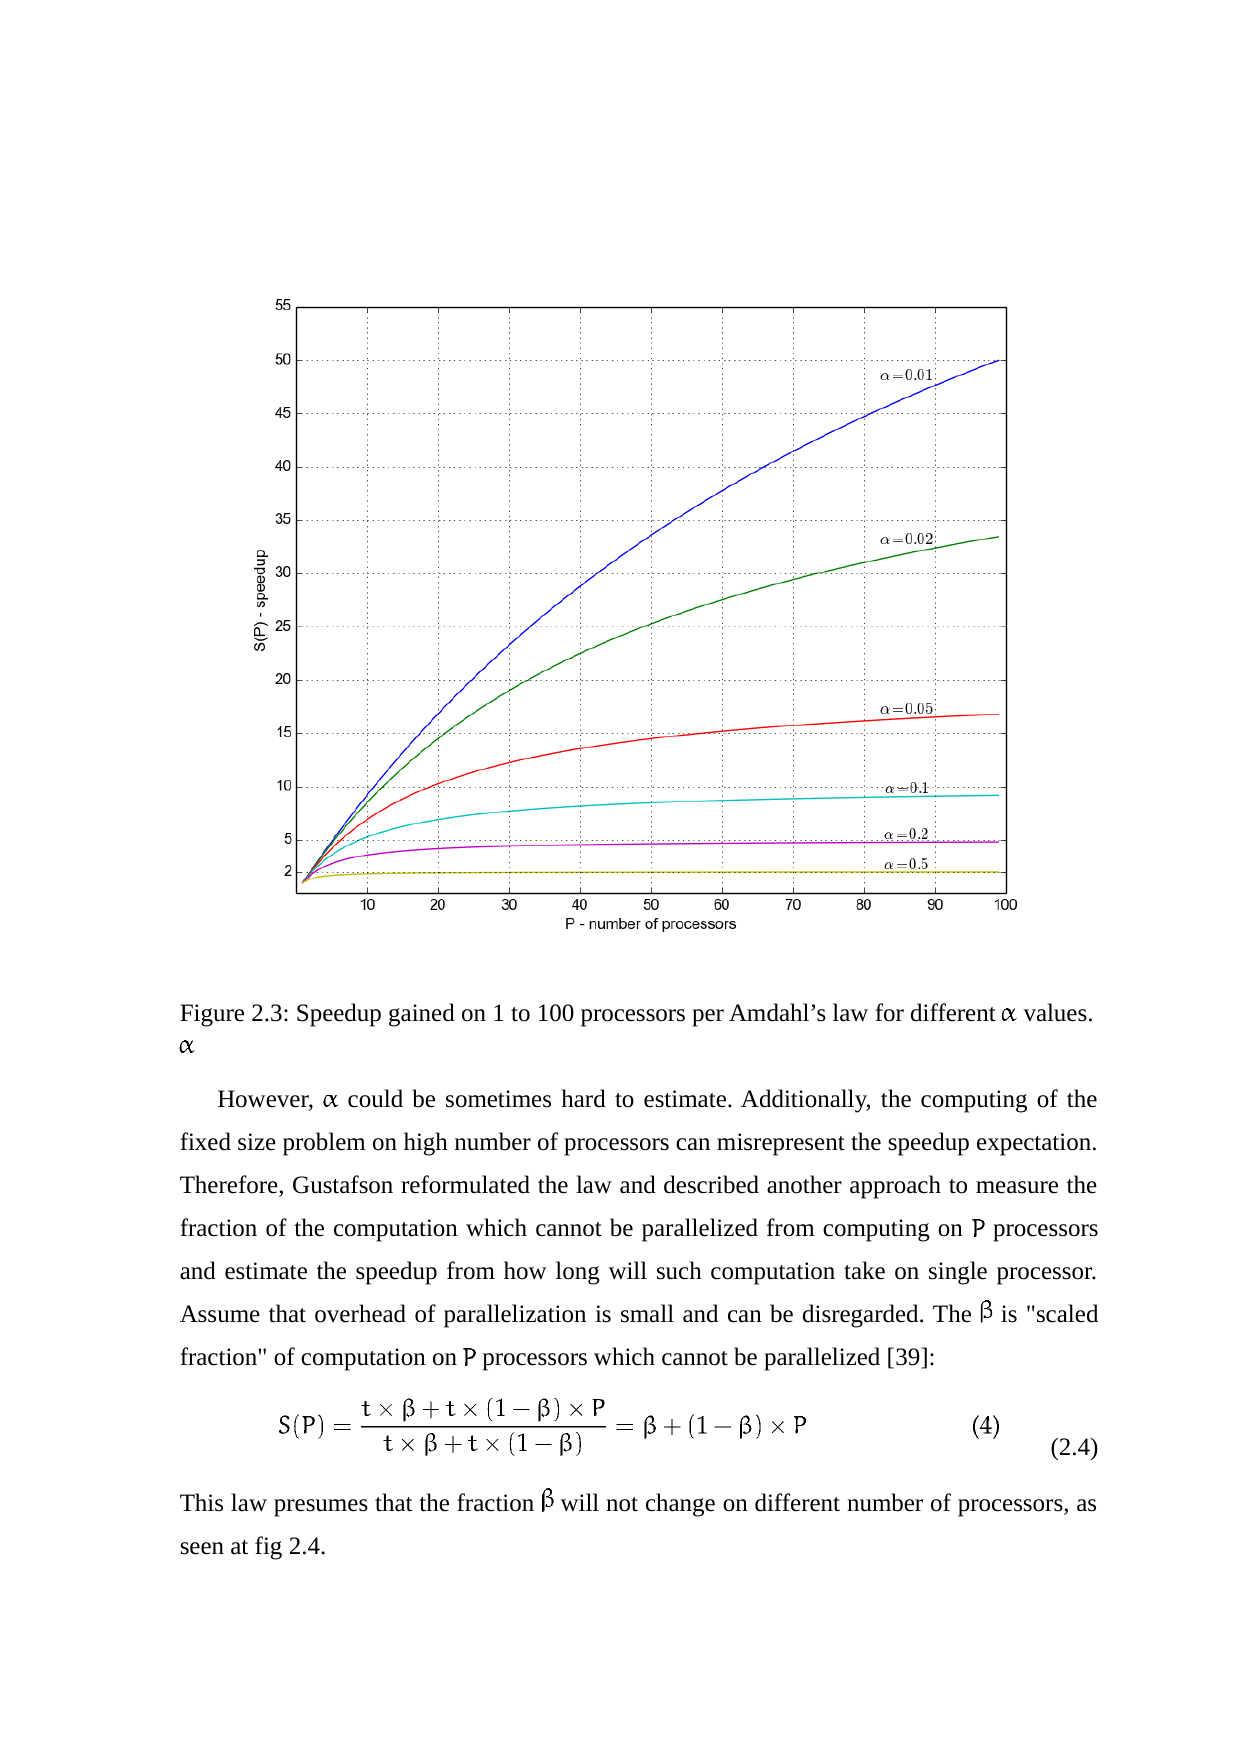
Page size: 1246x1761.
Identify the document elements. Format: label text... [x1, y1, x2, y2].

picture [980, 1300, 993, 1323]
picture [463, 1348, 476, 1366]
text Figure 2.3: Speedup gained on 1 to 100 processors per Amdahl’s law for different values. [179, 998, 1098, 1053]
picture [323, 1095, 339, 1107]
text (2.4) [179, 1398, 1098, 1461]
picture [181, 233, 1097, 966]
picture [972, 1219, 985, 1237]
text However, could be sometimes hard to estimate. Additionally, the computing of the fixed size problem on high number of processors can misrepresent the speedup expectation. Therefore, Gustafson reformulated the law and described another approach to measure the fraction of the computation which cannot be parallelized from computing on processors and estimate the speedup from how long will such computation take on single processor. Assume that overhead of parallelization is small and can be disregarded. The is "scaled fraction" of computation on processors which cannot be parallelized [39]: [179, 1084, 1098, 1371]
picture [278, 1398, 999, 1456]
picture [179, 1040, 195, 1053]
picture [542, 1488, 554, 1512]
picture [1002, 1008, 1017, 1021]
text This law presumes that the fraction will not change on different number of processors, as seen at fig 2.4. [179, 1488, 1098, 1560]
